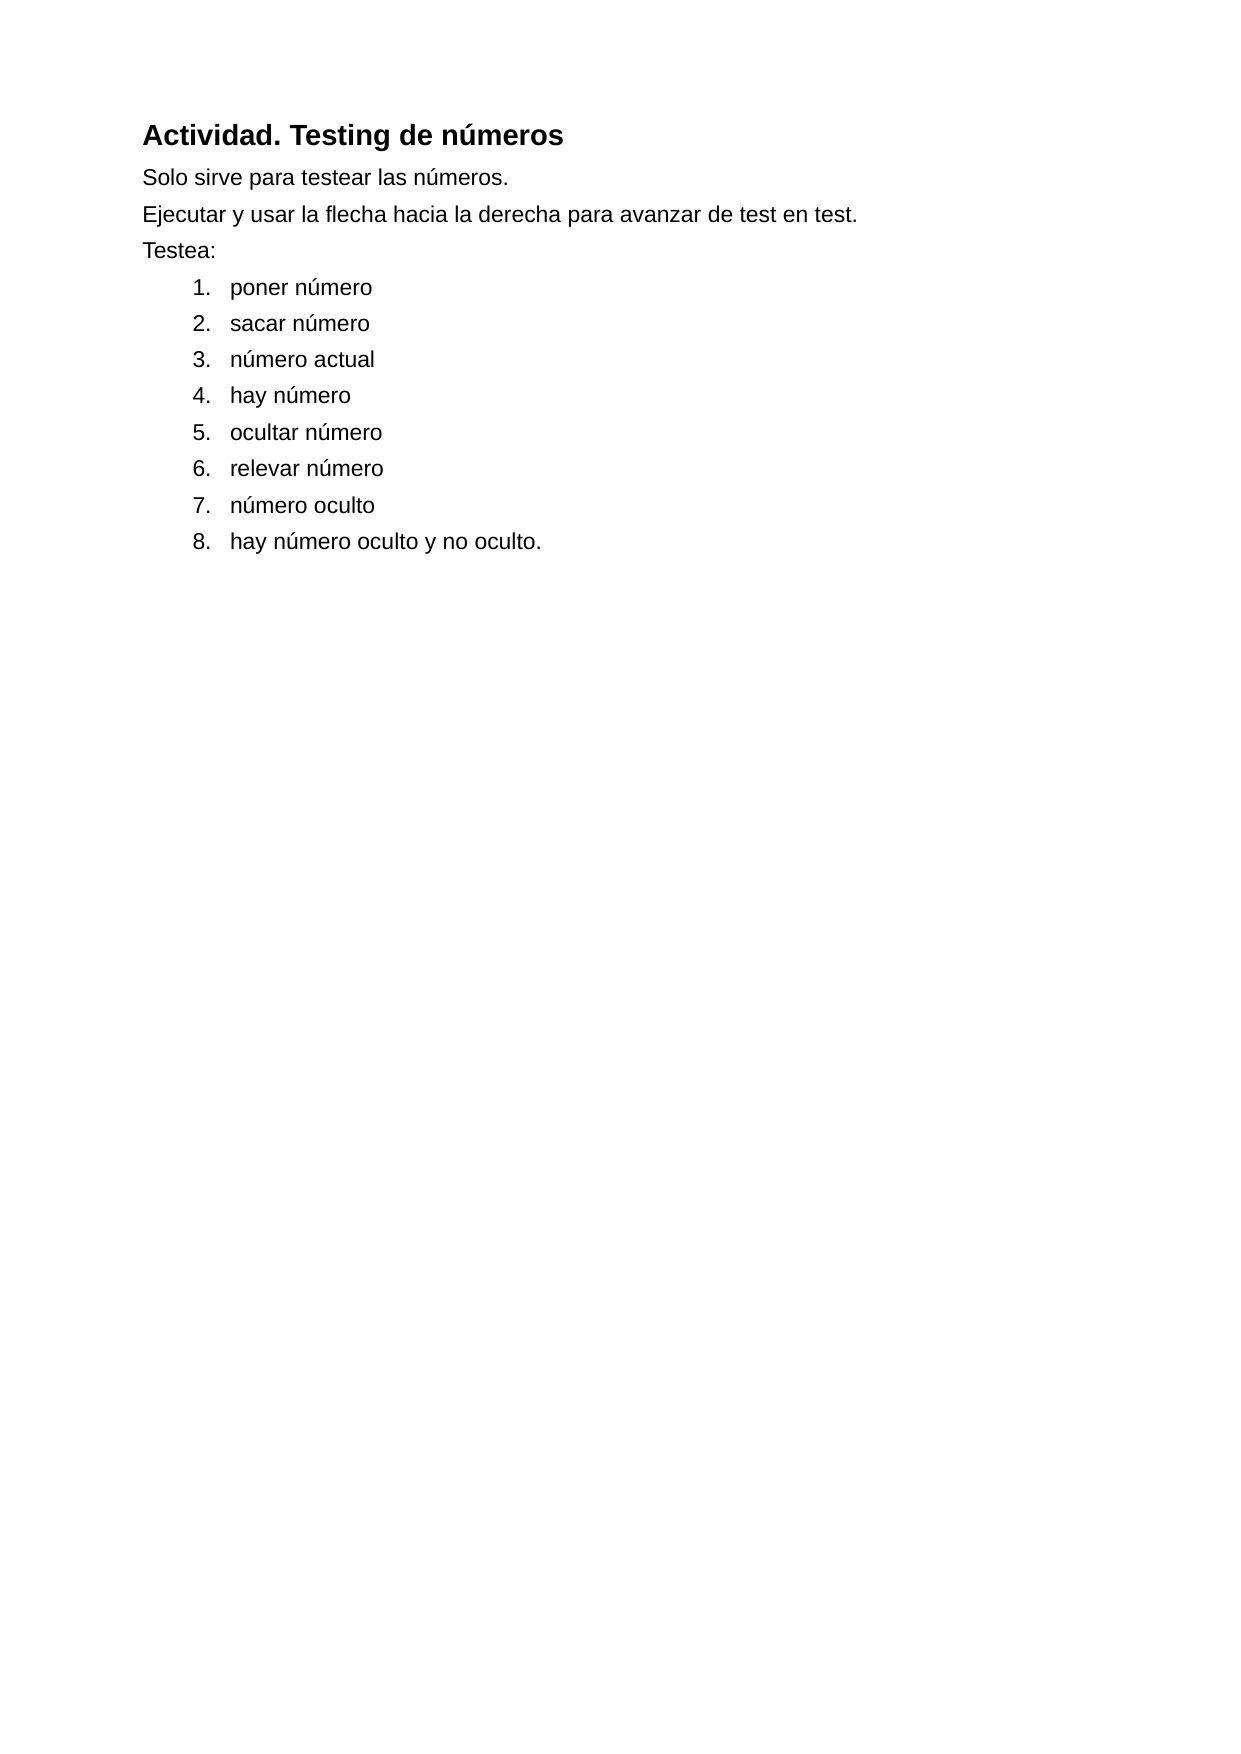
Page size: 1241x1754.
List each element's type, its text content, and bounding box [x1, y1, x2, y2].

list sacar número [192, 310, 1087, 336]
text Solo sirve para testear las números. [142, 164, 1087, 191]
text Ejecutar y usar la flecha hacia la derecha para avanzar de test en test. [142, 201, 1087, 227]
list relevar número [192, 455, 1087, 482]
list hay número [192, 382, 1087, 409]
text Actividad. Testing de números [142, 118, 1087, 152]
list número oculto [192, 492, 1087, 518]
list poner número [192, 273, 1087, 300]
text Testea: [142, 237, 1087, 263]
list hay número oculto y no oculto. [192, 528, 1087, 554]
list número actual [192, 346, 1087, 372]
list ocultar número [192, 419, 1087, 445]
